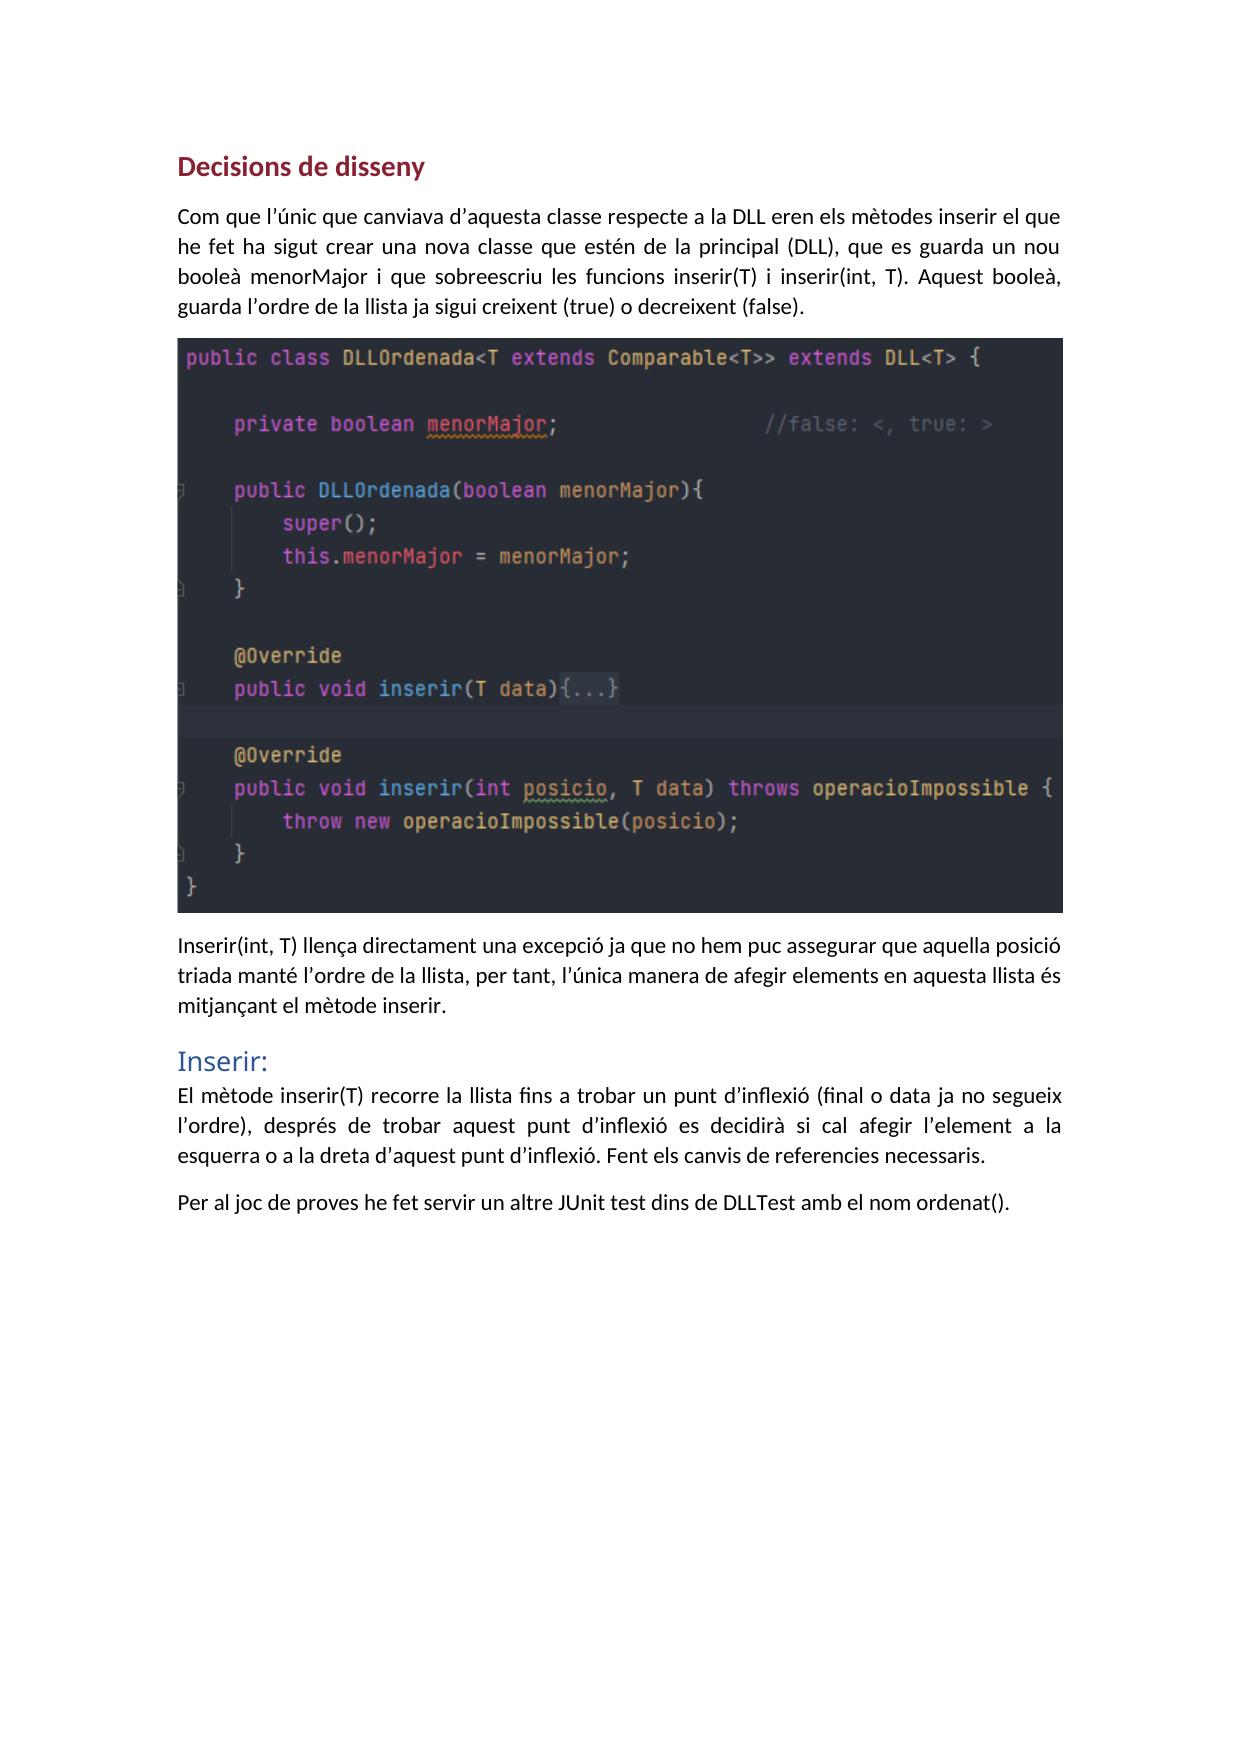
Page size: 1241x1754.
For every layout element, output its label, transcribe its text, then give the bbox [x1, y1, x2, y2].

text Per al joc de proves he fet servir un altre JUnit test dins de DLLTest amb el nom ordenat(). [177, 1188, 1063, 1216]
subtitle Inserir: [177, 1042, 1063, 1079]
text Com que l’únic que canviava d’aquesta classe respecte a la DLL eren els mètodes inserir el que he fet ha sigut crear una nova classe que estén de la principal (DLL), que es guarda un nou booleà menorMajor i que sobreescriu les funcions inserir(T) i inserir(int, T). Aquest booleà, guarda l’ordre de la llista ja sigui creixent (true) o decreixent (false). [177, 202, 1063, 320]
text Inserir(int, T) llença directament una excepció ja que no hem puc assegurar que aquella posició triada manté l’ordre de la llista, per tant, l’única manera de afegir elements en aquesta llista és mitjançant el mètode inserir. [177, 932, 1063, 1019]
text El mètode inserir(T) recorre la llista fins a trobar un punt d’inflexió (final o data ja no segueix l’ordre), després de trobar aquest punt d’inflexió es decidirà si cal afegir l’element a la esquerra o a la dreta d’aquest punt d’inflexió. Fent els canvis de referencies necessaris. [177, 1081, 1063, 1169]
text Decisions de disseny [177, 148, 1063, 183]
